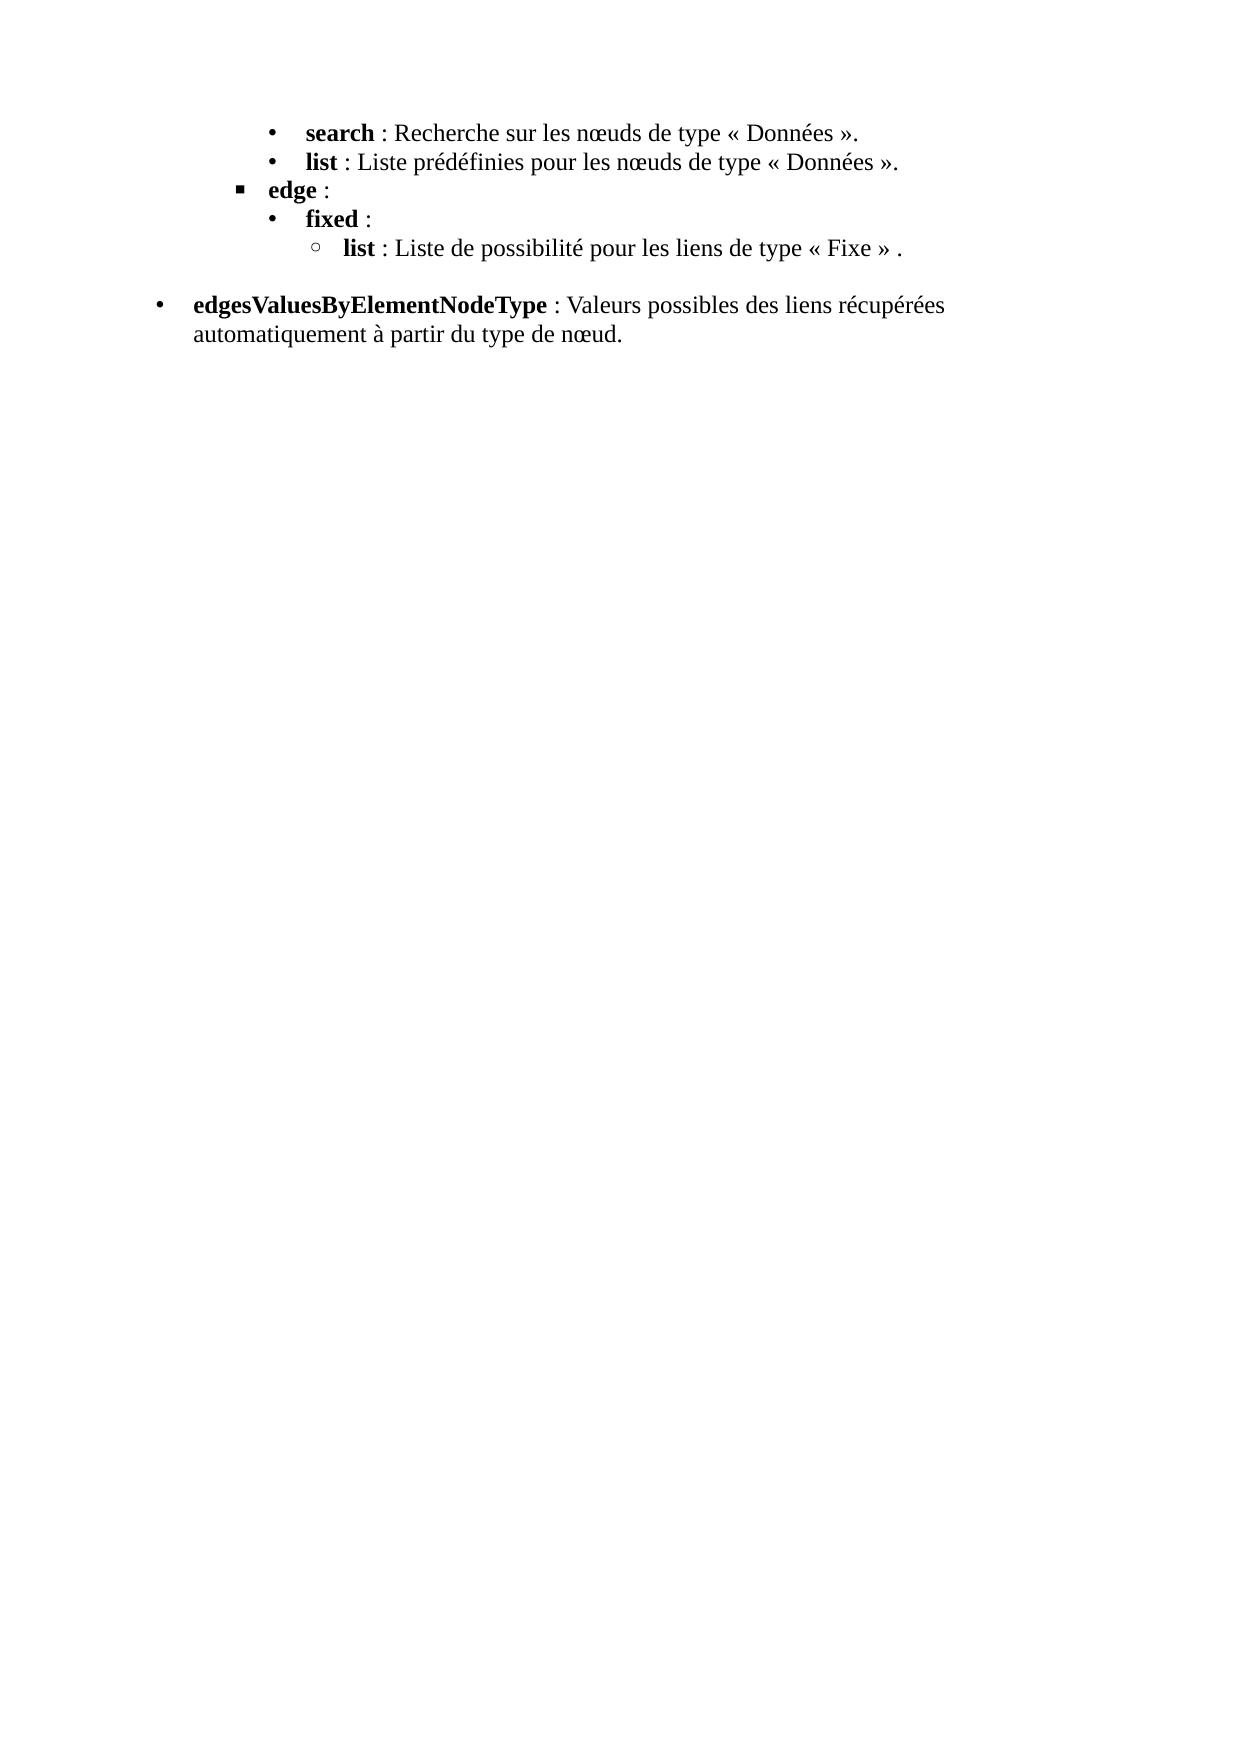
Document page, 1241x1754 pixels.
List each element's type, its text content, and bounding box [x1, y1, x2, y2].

list search : Recherche sur les nœuds de type « Données ». [268, 118, 1122, 147]
list edge : [231, 176, 1122, 204]
list fixed : [268, 204, 1122, 233]
list list : Liste prédéfinies pour les nœuds de type « Données ». [268, 147, 1122, 176]
list list : Liste de possibilité pour les liens de type « Fixe » . [306, 233, 1122, 262]
list edgesValuesByElementNodeType : Valeurs possibles des liens récupérées automatiquement à partir du type de nœud. [156, 291, 1122, 348]
